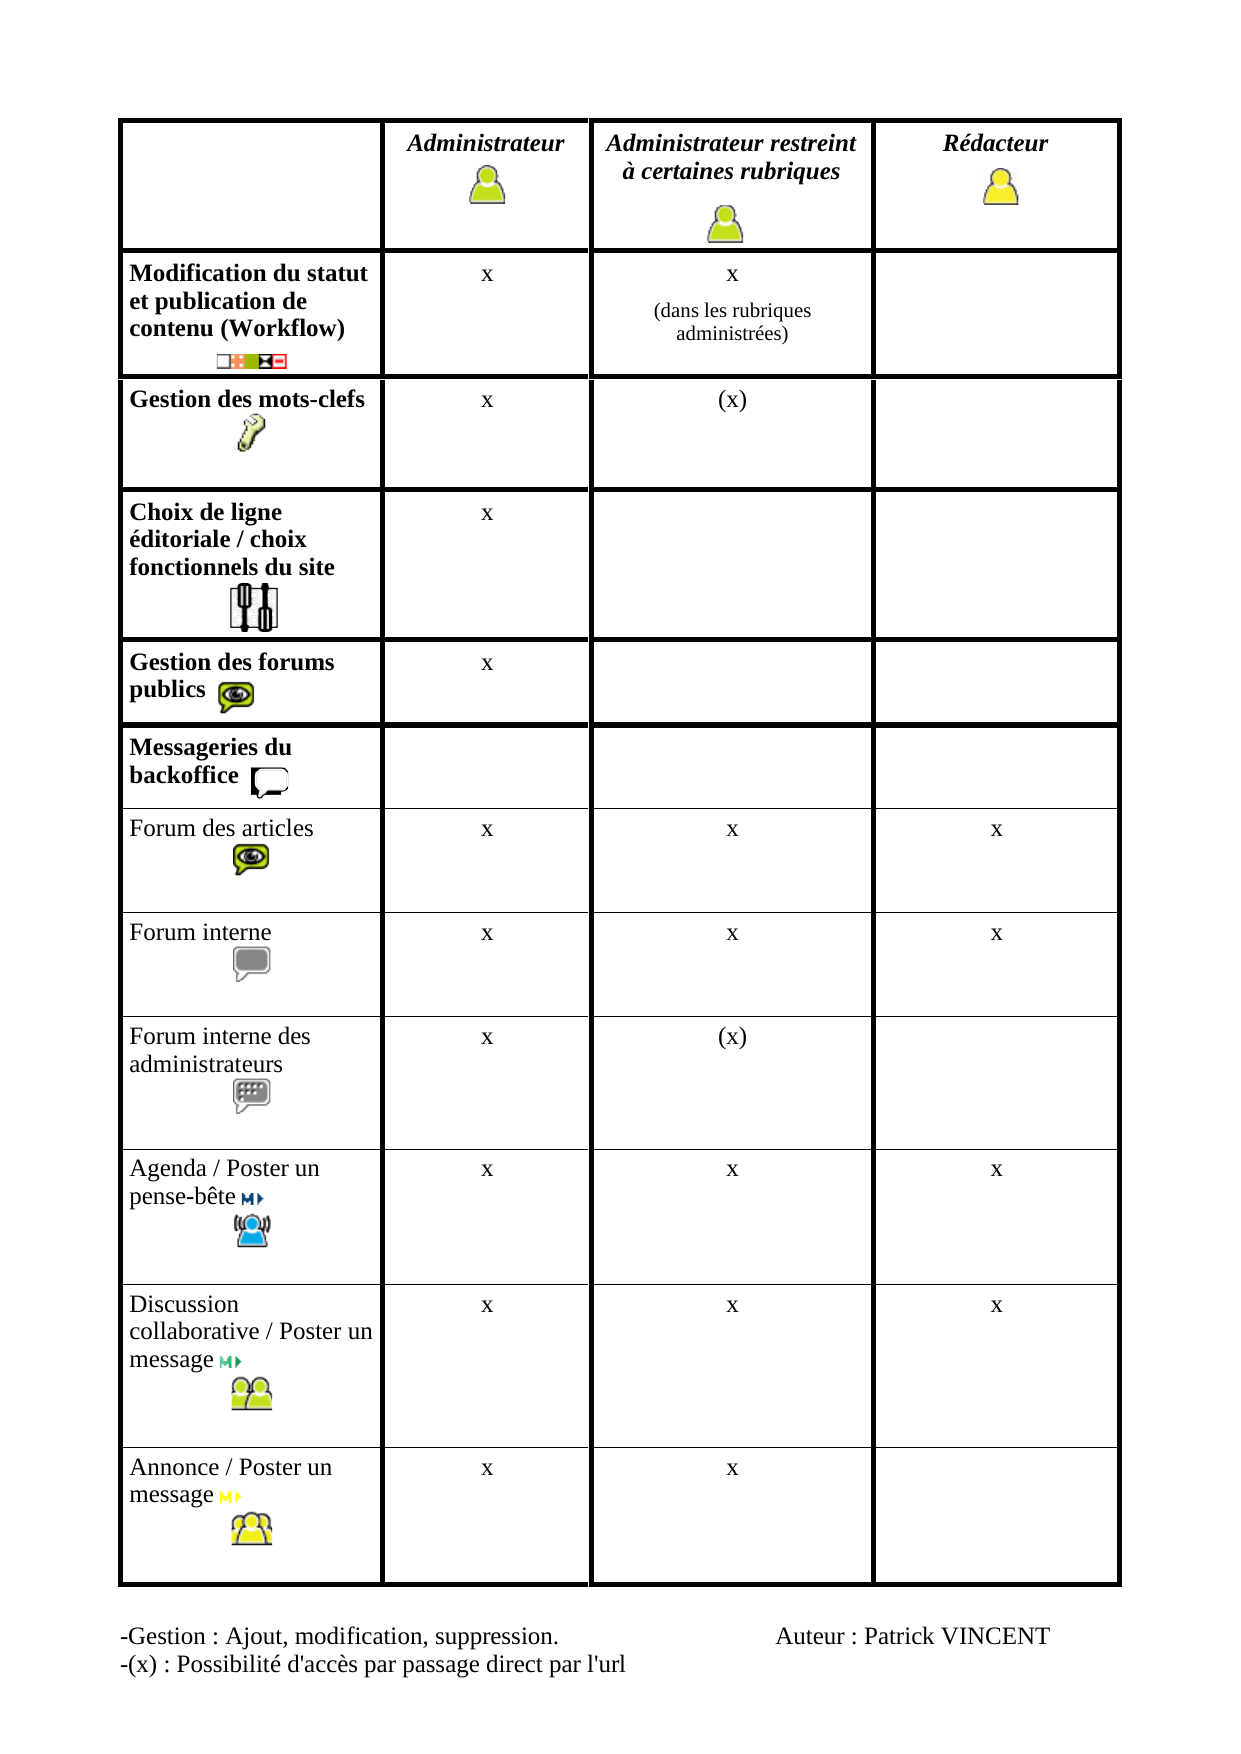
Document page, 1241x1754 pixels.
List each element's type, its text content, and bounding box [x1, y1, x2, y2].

table_cell [594, 728, 871, 808]
table_cell Gestion des forums publics [123, 642, 380, 722]
picture [251, 764, 289, 802]
text -Gestion : Ajout, modification, suppression. [120, 1622, 728, 1650]
table_cell x [385, 809, 588, 912]
table_cell Forum des articles [123, 809, 380, 912]
picture [233, 1077, 271, 1116]
table_cell x [876, 1285, 1117, 1447]
picture [231, 1210, 273, 1251]
table_cell [876, 642, 1117, 722]
table_cell [876, 380, 1117, 487]
picture [219, 1491, 242, 1503]
table_cell x [876, 913, 1117, 1016]
table_header Administrateur [385, 123, 588, 248]
picture [233, 945, 271, 984]
table_cell x [385, 642, 588, 722]
text Auteur : Patrick VINCENT [775, 1622, 1121, 1650]
table_cell x [385, 380, 588, 487]
table_cell [123, 584, 380, 637]
table_cell Modification du statut et publication de contenu (Workflow) [123, 253, 380, 374]
table_cell [876, 253, 1117, 374]
table_cell x [385, 1017, 588, 1149]
table_cell [876, 728, 1117, 808]
table_cell x [385, 253, 588, 374]
picture [231, 1372, 273, 1414]
table_cell Choix de ligne éditoriale / choix fonctionnels du site [123, 492, 380, 583]
table_header [123, 123, 380, 248]
picture [219, 1356, 242, 1368]
picture [233, 841, 271, 879]
table_cell [876, 1017, 1117, 1149]
table_cell x (dans les rubriques administrées) [594, 253, 871, 374]
table_cell [385, 728, 588, 808]
text -(x) : Possibilité d'accès par passage direct par l'url [120, 1650, 728, 1677]
picture [231, 1508, 273, 1549]
table_cell x [385, 1150, 588, 1284]
table_cell x [876, 809, 1117, 912]
table_cell x [594, 913, 871, 1016]
table_cell Annonce / Poster un message [123, 1448, 380, 1548]
picture [983, 168, 1020, 205]
picture [707, 205, 745, 243]
table_cell (x) [594, 1017, 871, 1149]
picture [469, 165, 507, 204]
picture [216, 354, 287, 369]
table_cell Agenda / Poster un pense-bête [123, 1150, 380, 1284]
table_cell x [594, 1285, 871, 1447]
table_cell x [876, 1150, 1117, 1284]
table_cell x [385, 1285, 588, 1447]
table_cell (x) [594, 380, 871, 487]
picture [228, 413, 275, 454]
table_cell x [385, 913, 588, 1016]
table_cell Forum interne [123, 913, 380, 1016]
table_cell [876, 1448, 1117, 1582]
table_header Administrateur restreint à certaines rubriques [594, 123, 871, 242]
table_cell [594, 492, 871, 637]
table_cell [123, 1549, 380, 1582]
table_cell x [594, 809, 871, 912]
picture [241, 1193, 264, 1205]
table_cell x [594, 1150, 871, 1284]
table_header [594, 243, 871, 248]
table_cell x [594, 1448, 871, 1582]
table_cell [876, 492, 1117, 637]
picture [227, 583, 279, 632]
table_header Rédacteur [876, 123, 1117, 248]
table_cell Discussion collaborative / Poster un message [123, 1285, 380, 1447]
table_cell Forum interne des administrateurs [123, 1017, 380, 1149]
table_cell x [385, 492, 588, 637]
table_cell Gestion des mots-clefs [123, 380, 380, 487]
table_cell [594, 642, 871, 722]
picture [218, 679, 256, 717]
table_cell x [385, 1448, 588, 1582]
table_cell Messageries du backoffice [123, 728, 380, 808]
